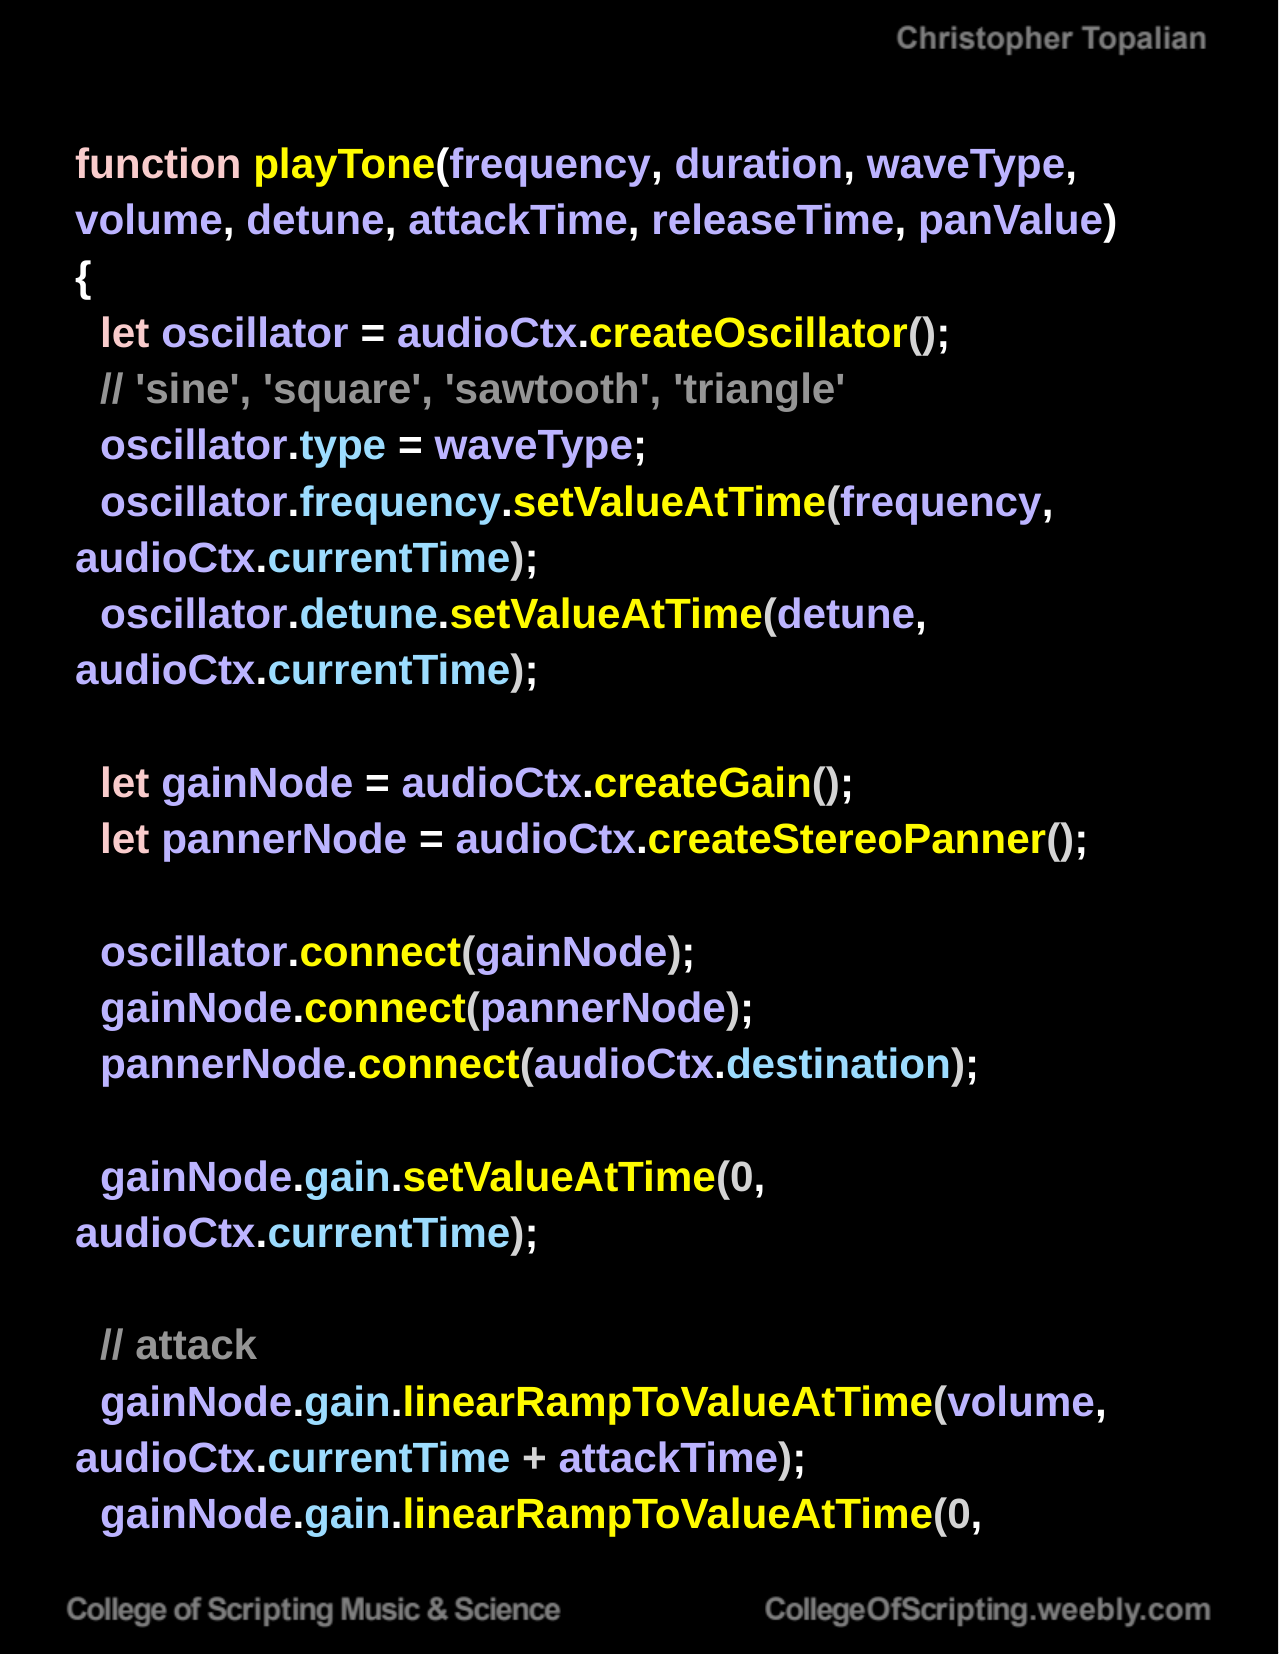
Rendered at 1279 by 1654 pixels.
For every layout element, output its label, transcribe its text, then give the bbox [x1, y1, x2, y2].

text oscillator.connect(gainNode); [75, 919, 1203, 975]
text gainNode.gain.linearRampToValueAtTime(volume, audioCtx.currentTime + attackTime); [75, 1369, 1203, 1481]
text let pannerNode = audioCtx.createStereoPanner(); [75, 806, 1203, 862]
text // attack [75, 1312, 1203, 1369]
text oscillator.detune.setValueAtTime(detune, audioCtx.currentTime); [75, 581, 1203, 694]
text // 'sine', 'square', 'sawtooth', 'triangle' [75, 356, 1203, 412]
text gainNode.gain.setValueAtTime(0, audioCtx.currentTime); [75, 1144, 1203, 1256]
text gainNode.connect(pannerNode); [75, 975, 1203, 1031]
text { [75, 244, 1203, 300]
text gainNode.gain.linearRampToValueAtTime(0, [75, 1481, 1203, 1537]
text oscillator.frequency.setValueAtTime(frequency, audioCtx.currentTime); [75, 469, 1203, 581]
text function playTone(frequency, duration, waveType, volume, detune, attackTime, releaseTime, panValue) [75, 131, 1203, 244]
text oscillator.type = waveType; [75, 412, 1203, 469]
text let oscillator = audioCtx.createOscillator(); [75, 300, 1203, 356]
text let gainNode = audioCtx.createGain(); [75, 750, 1203, 806]
text pannerNode.connect(audioCtx.destination); [75, 1031, 1203, 1087]
